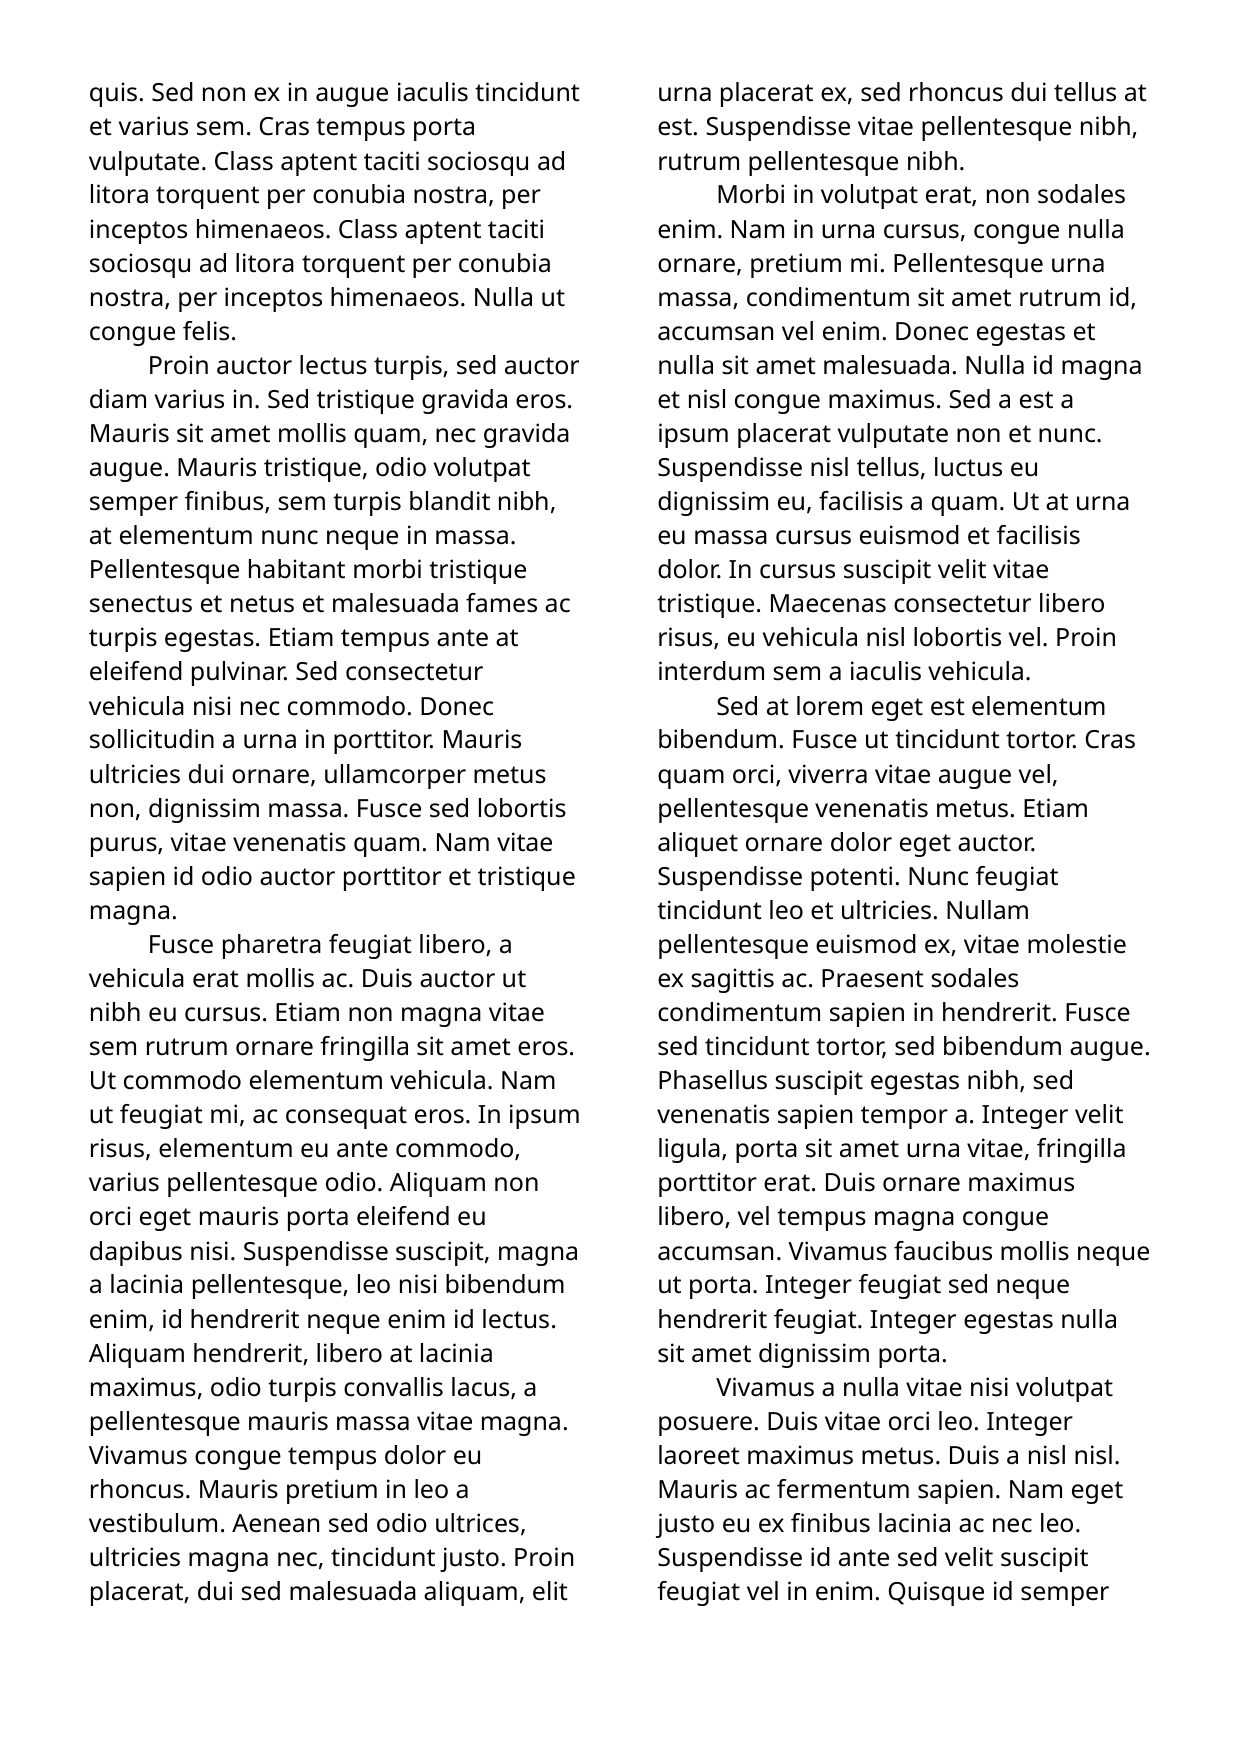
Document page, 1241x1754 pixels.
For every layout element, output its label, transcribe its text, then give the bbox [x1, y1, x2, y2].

text Vivamus a nulla vitae nisi volutpat posuere. Duis vitae orci leo. Integer laoreet maximus metus. Duis a nisl nisl. Mauris ac fermentum sapien. Nam eget justo eu ex finibus lacinia ac nec leo. Suspendisse id ante sed velit suscipit feugiat vel in enim. Quisque id semper [657, 1369, 1152, 1608]
text Morbi in volutpat erat, non sodales enim. Nam in urna cursus, congue nulla ornare, pretium mi. Pellentesque urna massa, condimentum sit amet rutrum id, accumsan vel enim. Donec egestas et nulla sit amet malesuada. Nulla id magna et nisl congue maximus. Sed a est a ipsum placerat vulputate non et nunc. Suspendisse nisl tellus, luctus eu dignissim eu, facilisis a quam. Ut at urna eu massa cursus euismod et facilisis dolor. In cursus suscipit velit vitae tristique. Maecenas consectetur libero risus, eu vehicula nisl lobortis vel. Proin interdum sem a iaculis vehicula. [657, 177, 1152, 688]
text urna placerat ex, sed rhoncus dui tellus at est. Suspendisse vitae pellentesque nibh, rutrum pellentesque nibh. [657, 75, 1152, 177]
text Proin auctor lectus turpis, sed auctor diam varius in. Sed tristique gravida eros. Mauris sit amet mollis quam, nec gravida augue. Mauris tristique, odio volutpat semper finibus, sem turpis blandit nibh, at elementum nunc neque in massa. Pellentesque habitant morbi tristique senectus et netus et malesuada fames ac turpis egestas. Etiam tempus ante at eleifend pulvinar. Sed consectetur vehicula nisi nec commodo. Donec sollicitudin a urna in porttitor. Mauris ultricies dui ornare, ullamcorper metus non, dignissim massa. Fusce sed lobortis purus, vitae venenatis quam. Nam vitae sapien id odio auctor porttitor et tristique magna. [89, 347, 583, 927]
text Sed at lorem eget est elementum bibendum. Fusce ut tincidunt tortor. Cras quam orci, viverra vitae augue vel, pellentesque venenatis metus. Etiam aliquet ornare dolor eget auctor. Suspendisse potenti. Nunc feugiat tincidunt leo et ultricies. Nullam pellentesque euismod ex, vitae molestie ex sagittis ac. Praesent sodales condimentum sapien in hendrerit. Fusce sed tincidunt tortor, sed bibendum augue. Phasellus suscipit egestas nibh, sed venenatis sapien tempor a. Integer velit ligula, porta sit amet urna vitae, fringilla porttitor erat. Duis ornare maximus libero, vel tempus magna congue accumsan. Vivamus faucibus mollis neque ut porta. Integer feugiat sed neque hendrerit feugiat. Integer egestas nulla sit amet dignissim porta. [657, 688, 1152, 1369]
text Fusce pharetra feugiat libero, a vehicula erat mollis ac. Duis auctor ut nibh eu cursus. Etiam non magna vitae sem rutrum ornare fringilla sit amet eros. Ut commodo elementum vehicula. Nam ut feugiat mi, ac consequat eros. In ipsum risus, elementum eu ante commodo, varius pellentesque odio. Aliquam non orci eget mauris porta eleifend eu dapibus nisi. Suspendisse suscipit, magna a lacinia pellentesque, leo nisi bibendum enim, id hendrerit neque enim id lectus. Aliquam hendrerit, libero at lacinia maximus, odio turpis convallis lacus, a pellentesque mauris massa vitae magna. Vivamus congue tempus dolor eu rhoncus. Mauris pretium in leo a vestibulum. Aenean sed odio ultrices, ultricies magna nec, tincidunt justo. Proin placerat, dui sed malesuada aliquam, elit [89, 927, 583, 1608]
text quis. Sed non ex in augue iaculis tincidunt et varius sem. Cras tempus porta vulputate. Class aptent taciti sociosqu ad litora torquent per conubia nostra, per inceptos himenaeos. Class aptent taciti sociosqu ad litora torquent per conubia nostra, per inceptos himenaeos. Nulla ut congue felis. [89, 75, 583, 347]
